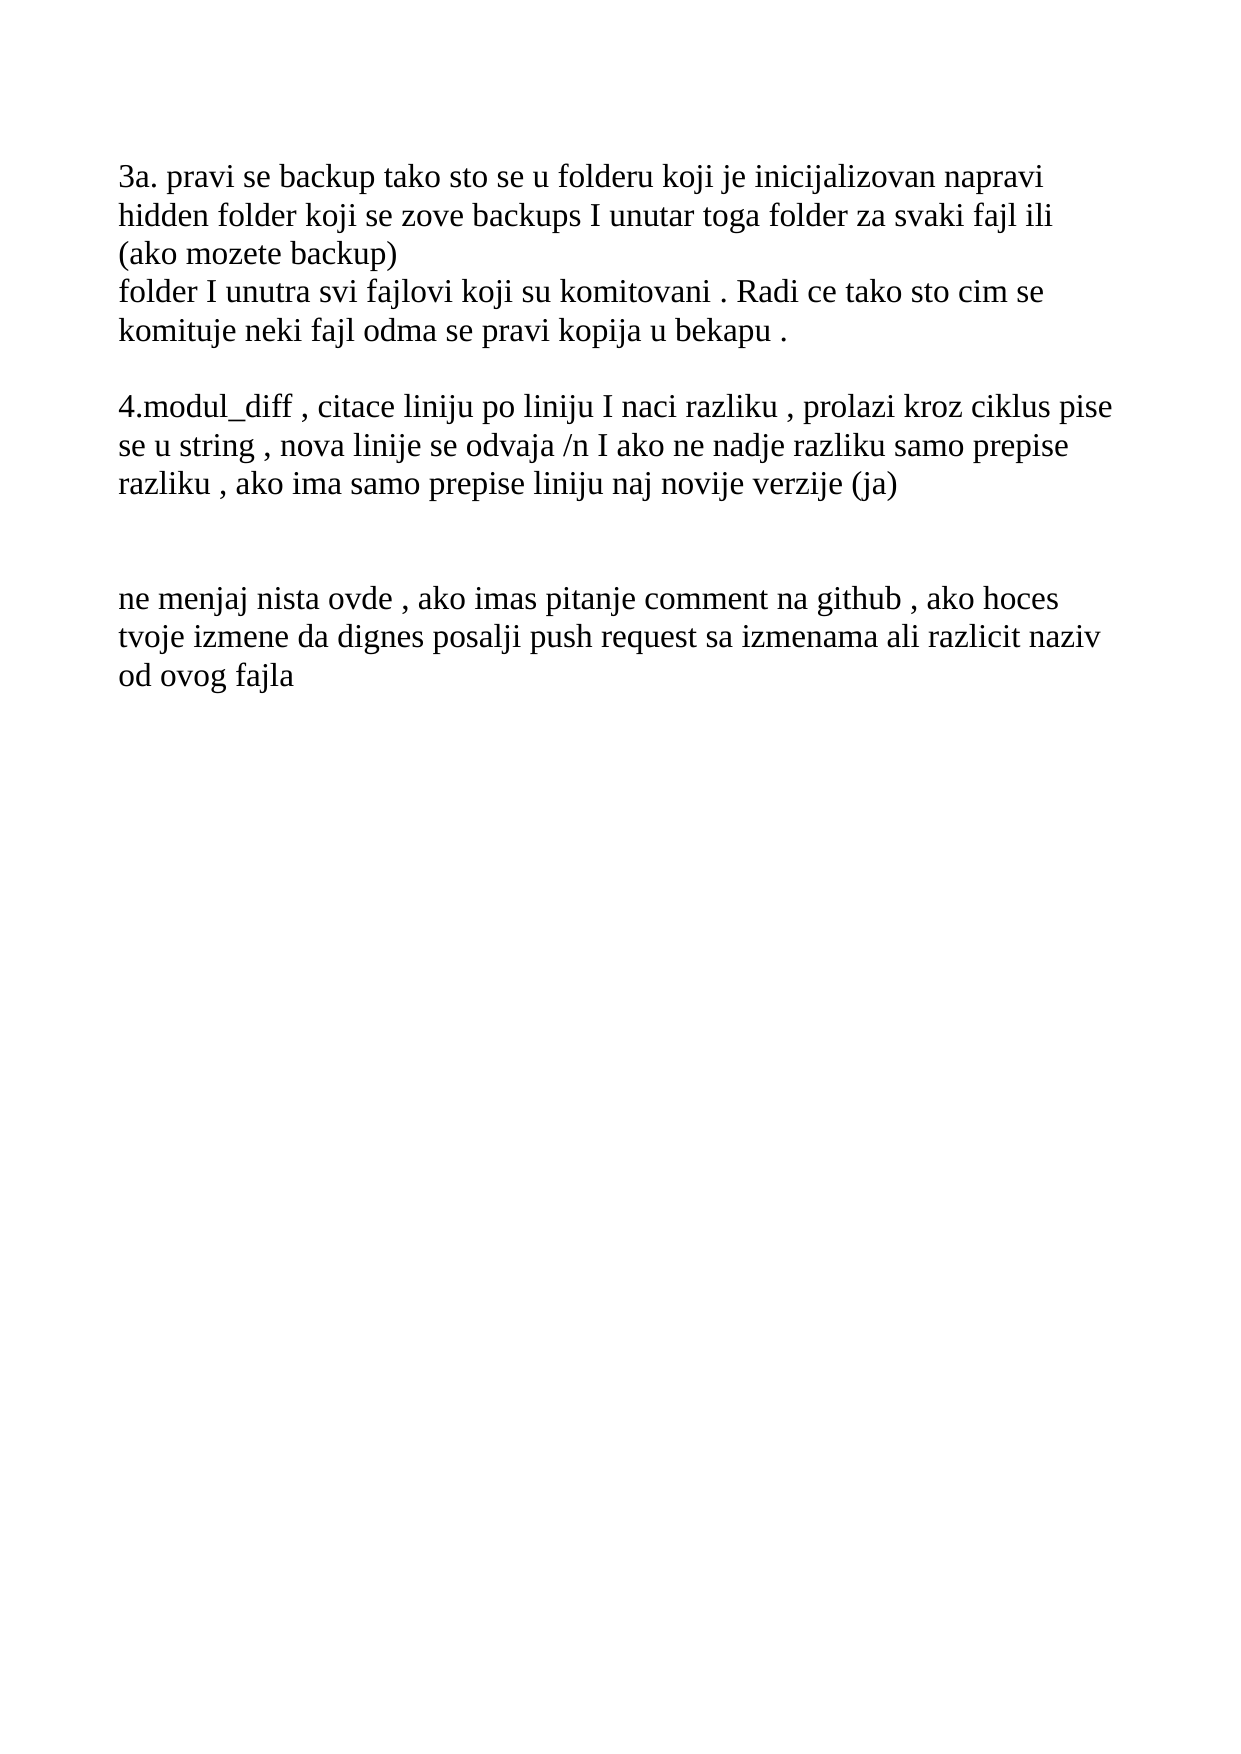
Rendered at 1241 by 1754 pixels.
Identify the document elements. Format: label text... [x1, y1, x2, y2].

text folder I unutra svi fajlovi koji su komitovani . Radi ce tako sto cim se komituje neki fajl odma se pravi kopija u bekapu . [118, 271, 1122, 348]
text (ako mozete backup) [118, 233, 1122, 271]
text 3a. pravi se backup tako sto se u folderu koji je inicijalizovan napravi hidden folder koji se zove backups I unutar toga folder za svaki fajl ili [118, 156, 1122, 233]
text ne menjaj nista ovde , ako imas pitanje comment na github , ako hoces tvoje izmene da dignes posalji push request sa izmenama ali razlicit naziv od ovog fajla [118, 578, 1122, 693]
text 4.modul_diff , citace liniju po liniju I naci razliku , prolazi kroz ciklus pise se u string , nova linije se odvaja /n I ako ne nadje razliku samo prepise razliku , ako ima samo prepise liniju naj novije verzije (ja) [118, 386, 1122, 501]
